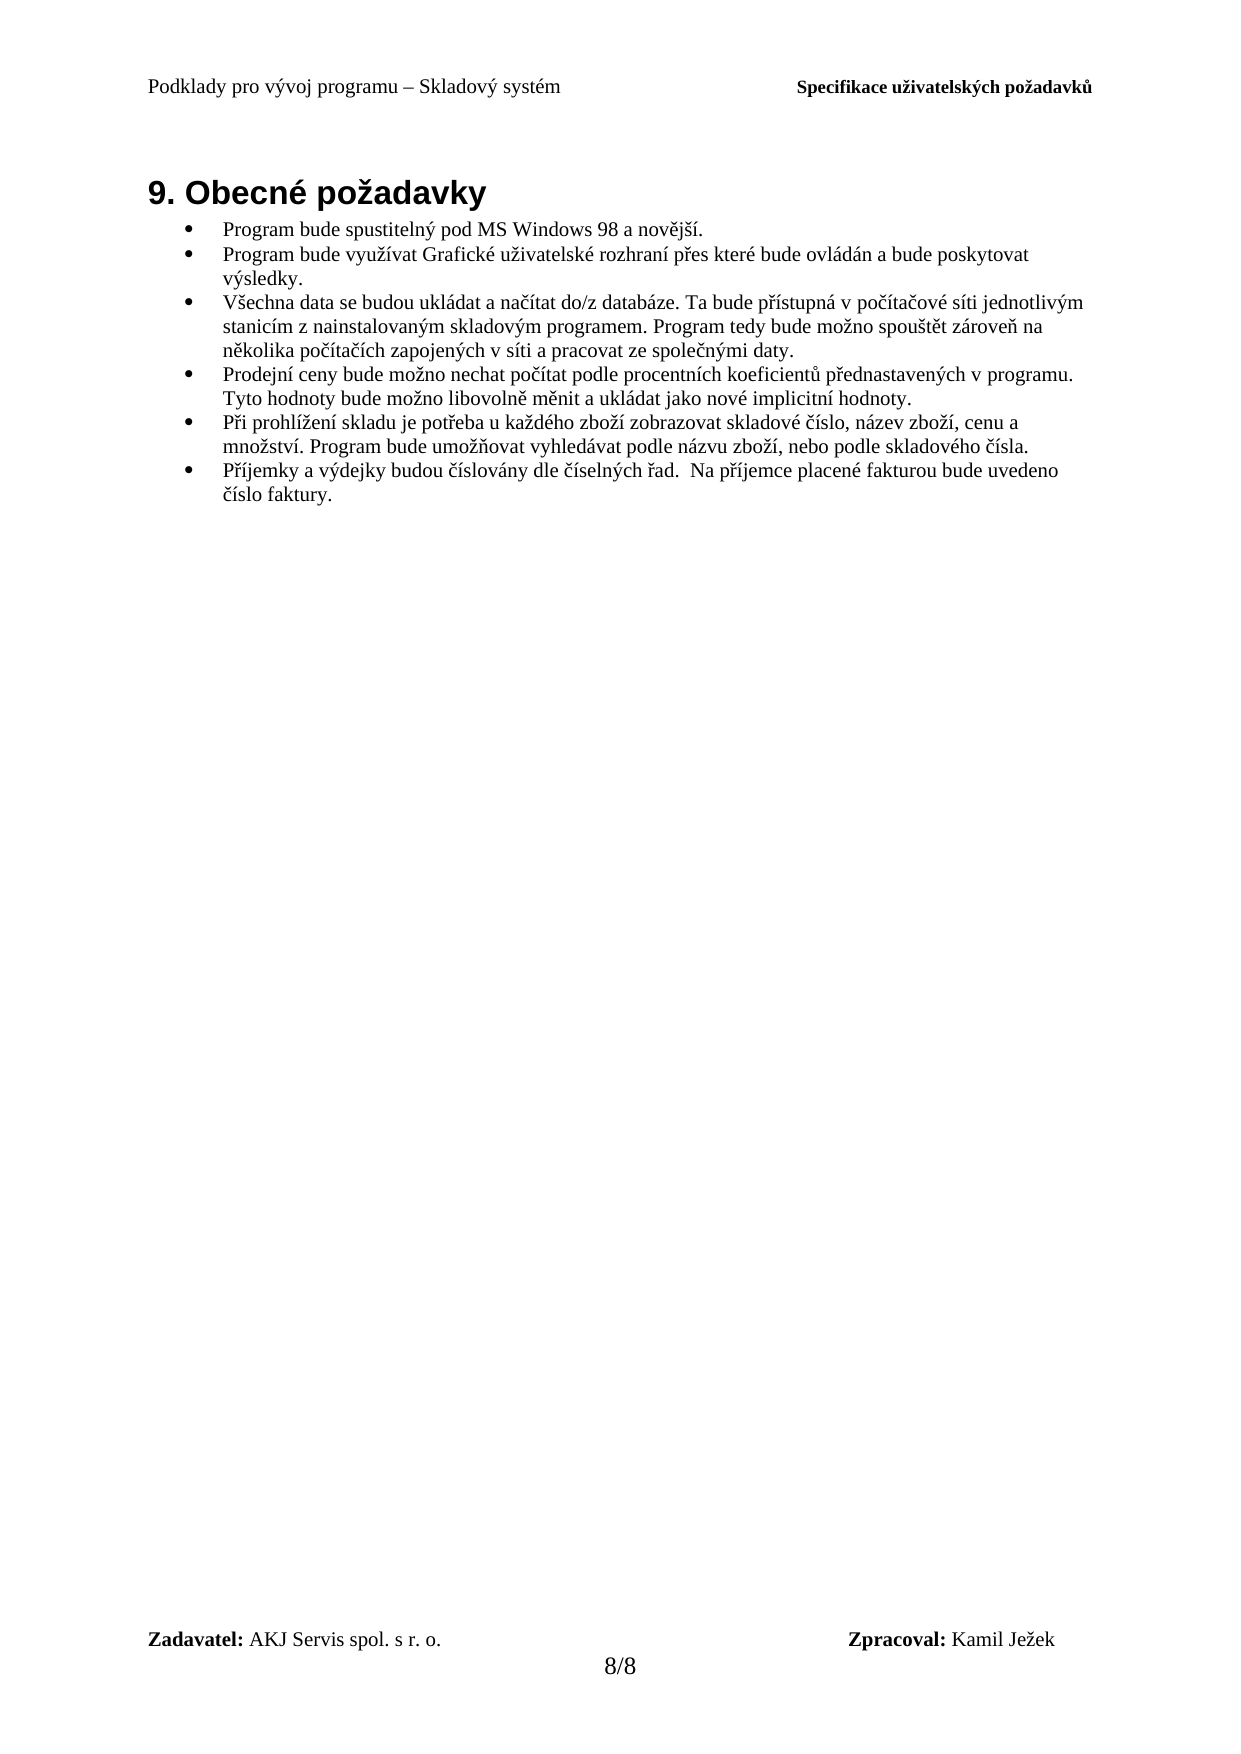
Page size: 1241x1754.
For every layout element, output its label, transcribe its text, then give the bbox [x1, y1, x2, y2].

list Program bude spustitelný pod MS Windows 98 a novější. [185, 217, 1092, 241]
list Všechna data se budou ukládat a načítat do/z databáze. Ta bude přístupná v počítačové síti jednotlivým stanicím z nainstalovaným skladovým programem. Program tedy bude možno spouštět zároveň na několika počítačích zapojených v síti a pracovat ze společnými daty. [185, 289, 1092, 362]
list Příjemky a výdejky budou číslovány dle číselných řad. Na příjemce placené fakturou bude uvedeno číslo faktury. [185, 458, 1092, 506]
list Prodejní ceny bude možno nechat počítat podle procentních koeficientů přednastavených v programu. Tyto hodnoty bude možno libovolně měnit a ukládat jako nové implicitní hodnoty. [185, 362, 1092, 410]
subtitle 9. Obecné požadavky [148, 173, 1092, 211]
list Program bude využívat Grafické uživatelské rozhraní přes které bude ovládán a bude poskytovat výsledky. [185, 241, 1092, 289]
list Při prohlížení skladu je potřeba u každého zboží zobrazovat skladové číslo, název zboží, cenu a množství. Program bude umožňovat vyhledávat podle názvu zboží, nebo podle skladového čísla. [185, 410, 1092, 458]
